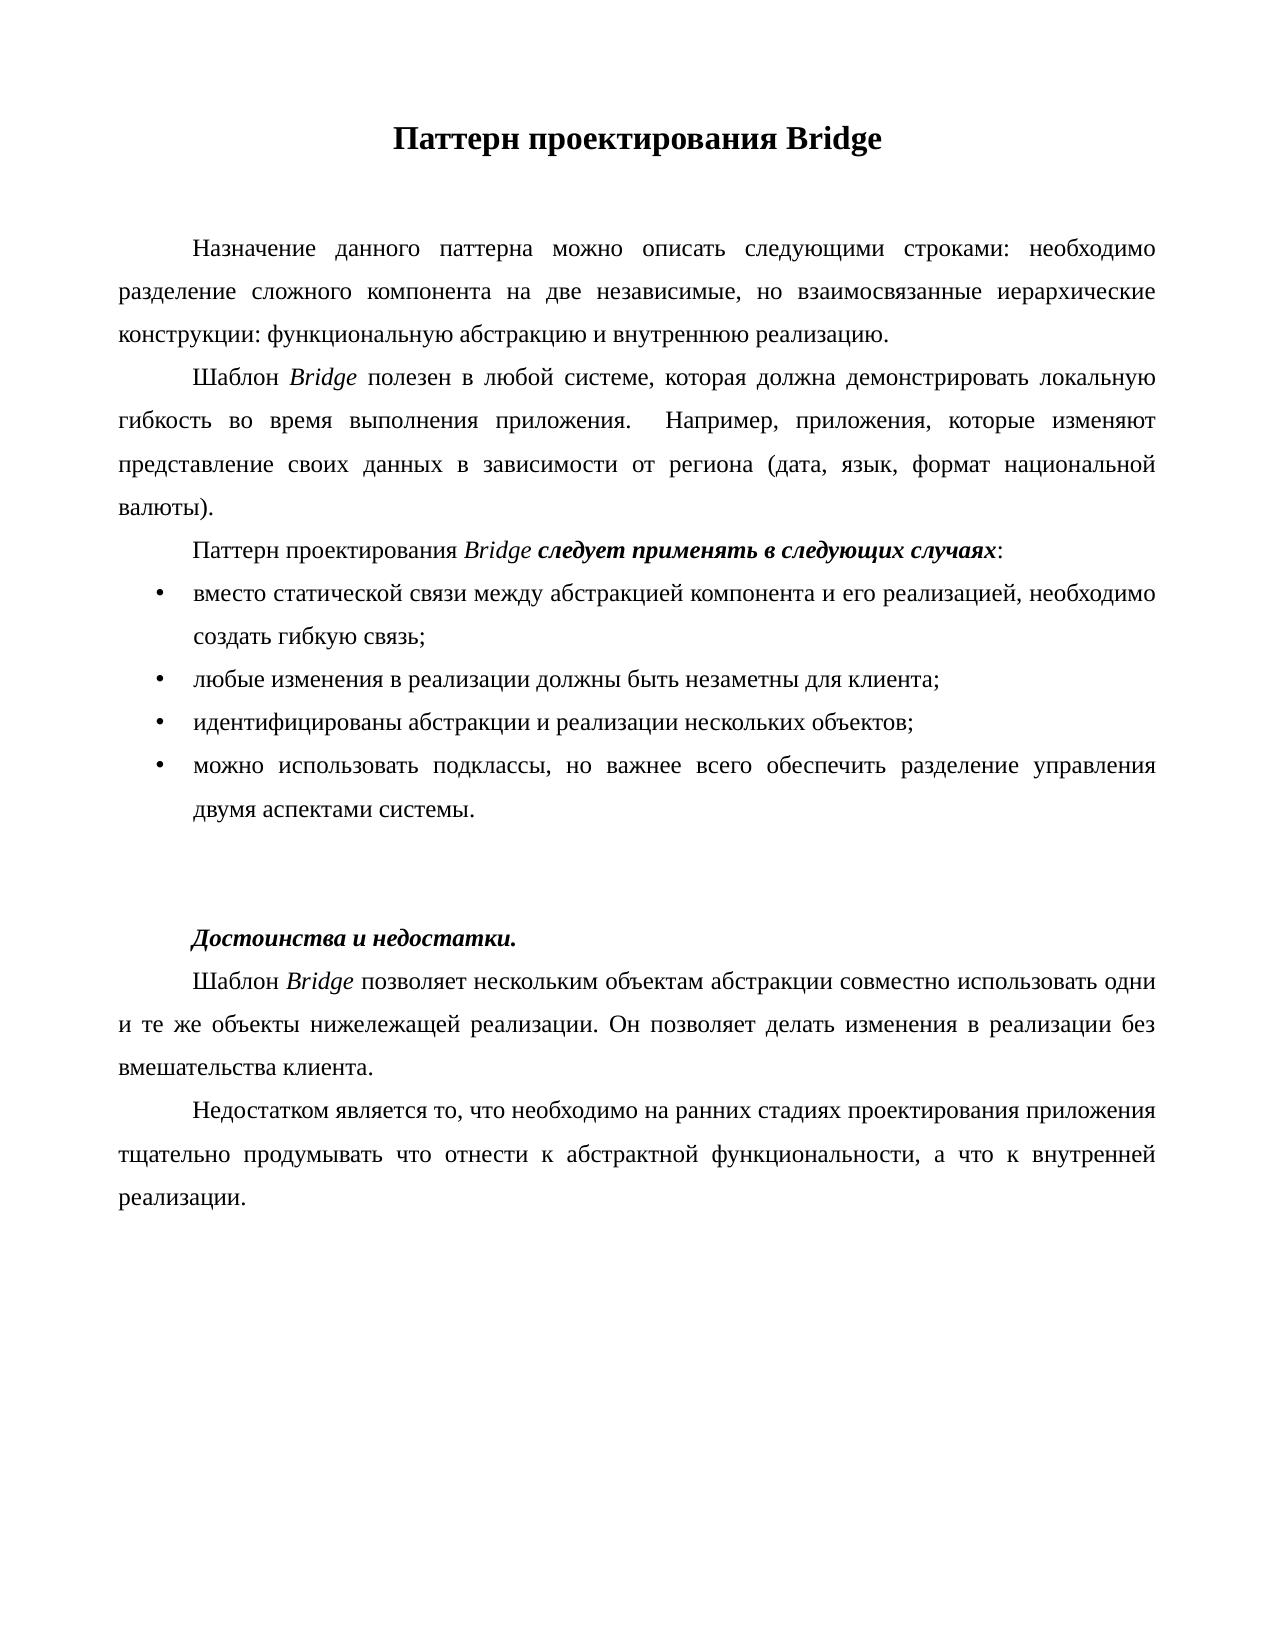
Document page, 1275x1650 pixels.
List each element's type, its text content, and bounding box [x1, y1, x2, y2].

text Назначение данного паттерна можно описать следующими строками: необходимо разделение сложного компонента на две независимые, но взаимосвязанные иерархические конструкции: функциональную абстракцию и внутреннюю реализацию. [118, 233, 1157, 348]
list вместо статической связи между абстракцией компонента и его реализацией, необходимо создать гибкую связь; [156, 578, 1157, 650]
text Шаблон Bridge позволяет нескольким объектам абстракции совместно использовать одни и те же объекты нижележащей реализации. Он позволяет делать изменения в реализации без вмешательства клиента. [118, 966, 1157, 1081]
text Паттерн проектирования Bridge [118, 118, 1157, 156]
list любые изменения в реализации должны быть незаметны для клиента; [156, 664, 1157, 693]
list идентифицированы абстракции и реализации нескольких объектов; [156, 707, 1157, 736]
text Шаблон Bridge полезен в любой системе, которая должна демонстрировать локальную гибкость во время выполнения приложения. Например, приложения, которые изменяют представление своих данных в зависимости от региона (дата, язык, формат национальной валюты). [118, 362, 1157, 521]
text Паттерн проектирования Bridge следует применять в следующих случаях: [118, 535, 1157, 564]
text Достоинства и недостатки. [118, 923, 1157, 952]
list можно использовать подклассы, но важнее всего обеспечить разделение управления двумя аспектами системы. [156, 751, 1157, 822]
text Недостатком является то, что необходимо на ранних стадиях проектирования приложения тщательно продумывать что отнести к абстрактной функциональности, а что к внутренней реализации. [118, 1096, 1157, 1211]
